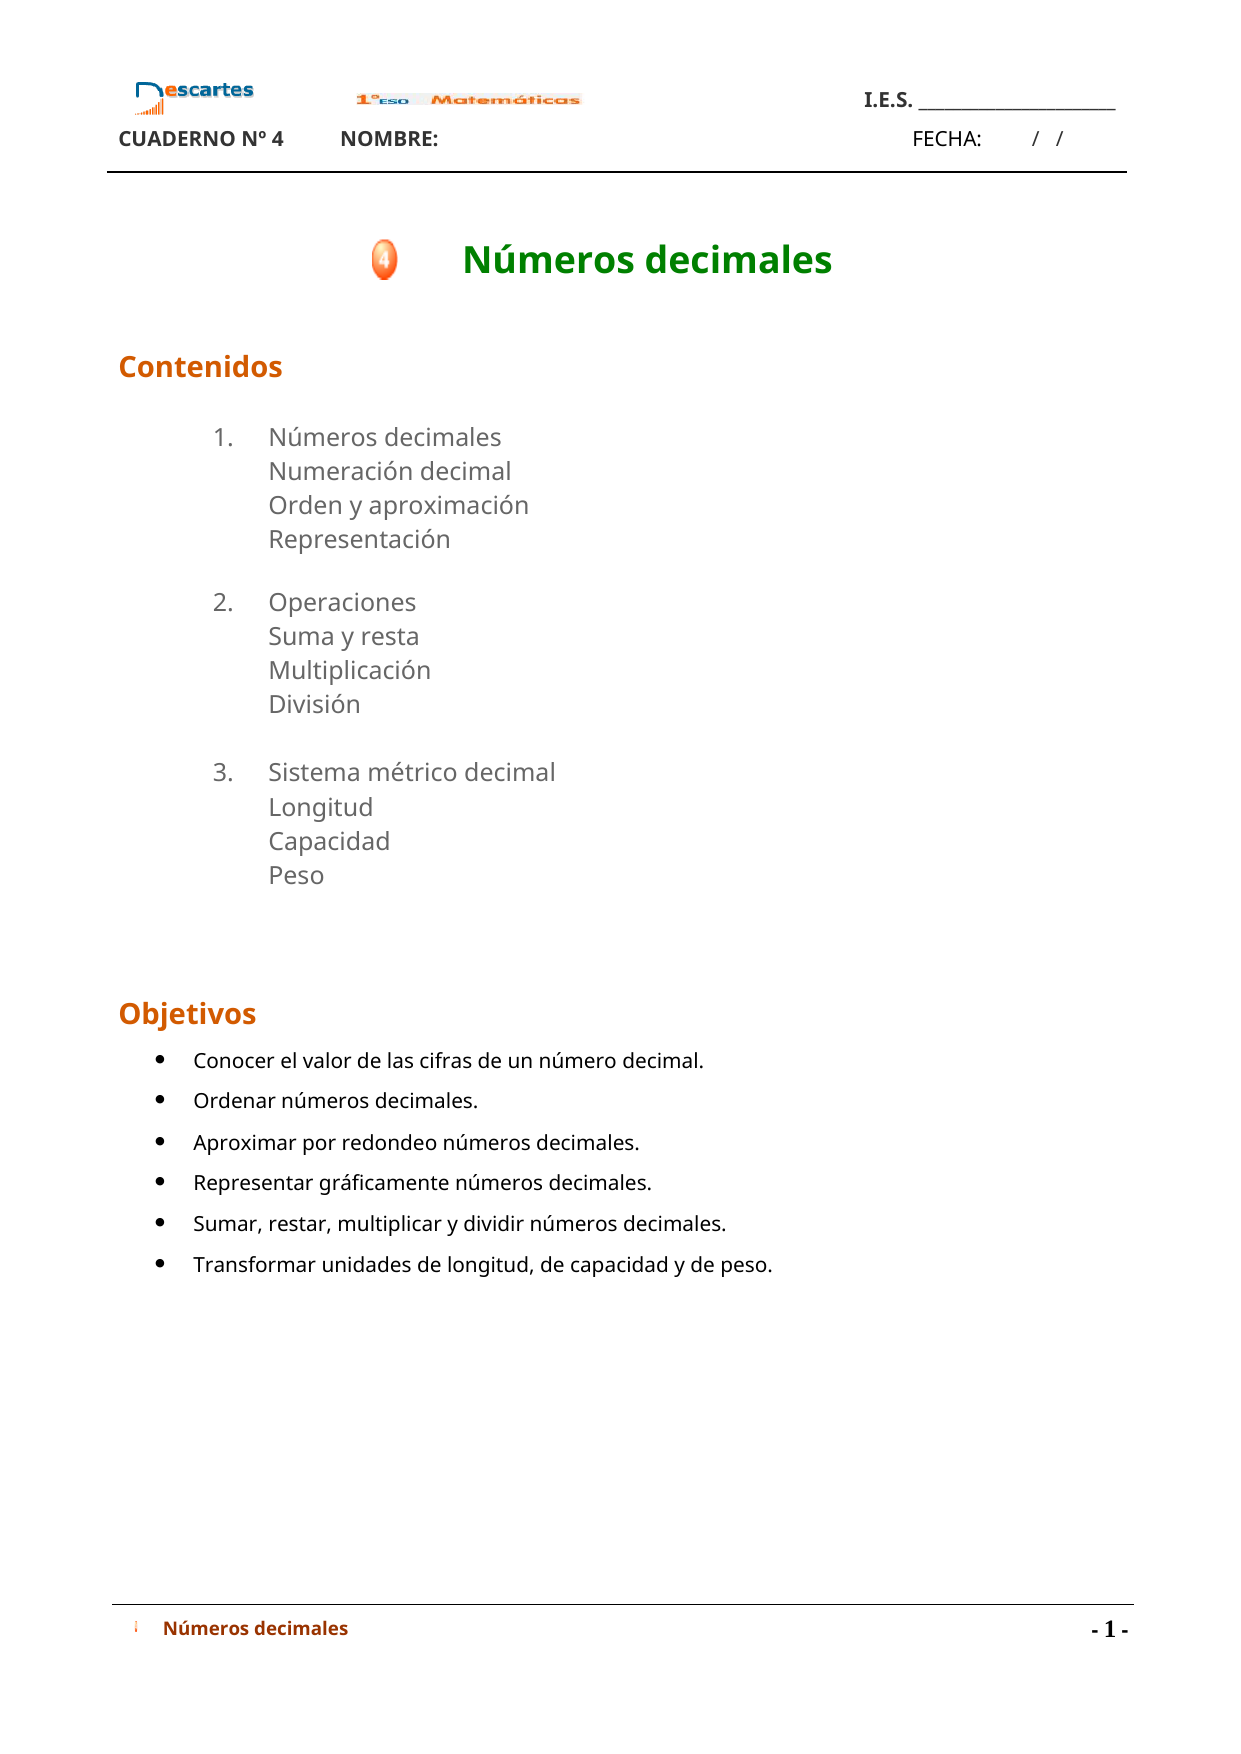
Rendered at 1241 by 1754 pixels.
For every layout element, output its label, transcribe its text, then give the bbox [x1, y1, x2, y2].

list Aproximar por redondeo números decimales. [156, 1128, 1122, 1156]
list Representar gráficamente números decimales. [156, 1168, 1122, 1197]
table_header Números decimales [451, 230, 921, 289]
table_header [319, 230, 355, 289]
text Objetivos [118, 993, 1122, 1033]
list Números decimales [213, 420, 1122, 454]
text División [233, 687, 1122, 721]
text Capacidad [233, 823, 1122, 857]
picture [356, 93, 585, 105]
table_header [414, 230, 451, 289]
list Sumar, restar, multiplicar y dividir números decimales. [156, 1209, 1122, 1238]
text Suma y resta [233, 619, 1122, 653]
picture [372, 238, 398, 280]
text Representación [233, 522, 1122, 556]
picture [134, 1620, 138, 1632]
text Contenidos [118, 346, 1122, 386]
text Orden y aproximación [233, 488, 1122, 522]
list Transformar unidades de longitud, de capacidad y de peso. [156, 1250, 1122, 1279]
list Ordenar números decimales. [156, 1087, 1122, 1115]
picture [134, 82, 257, 115]
list Conocer el valor de las cifras de un número decimal. [156, 1046, 1122, 1074]
list Sistema métrico decimal [213, 755, 1122, 789]
text Peso [233, 857, 1122, 891]
text Numeración decimal [233, 454, 1122, 488]
text Multiplicación [233, 653, 1122, 687]
list Operaciones [213, 585, 1122, 619]
text Longitud [233, 789, 1122, 823]
